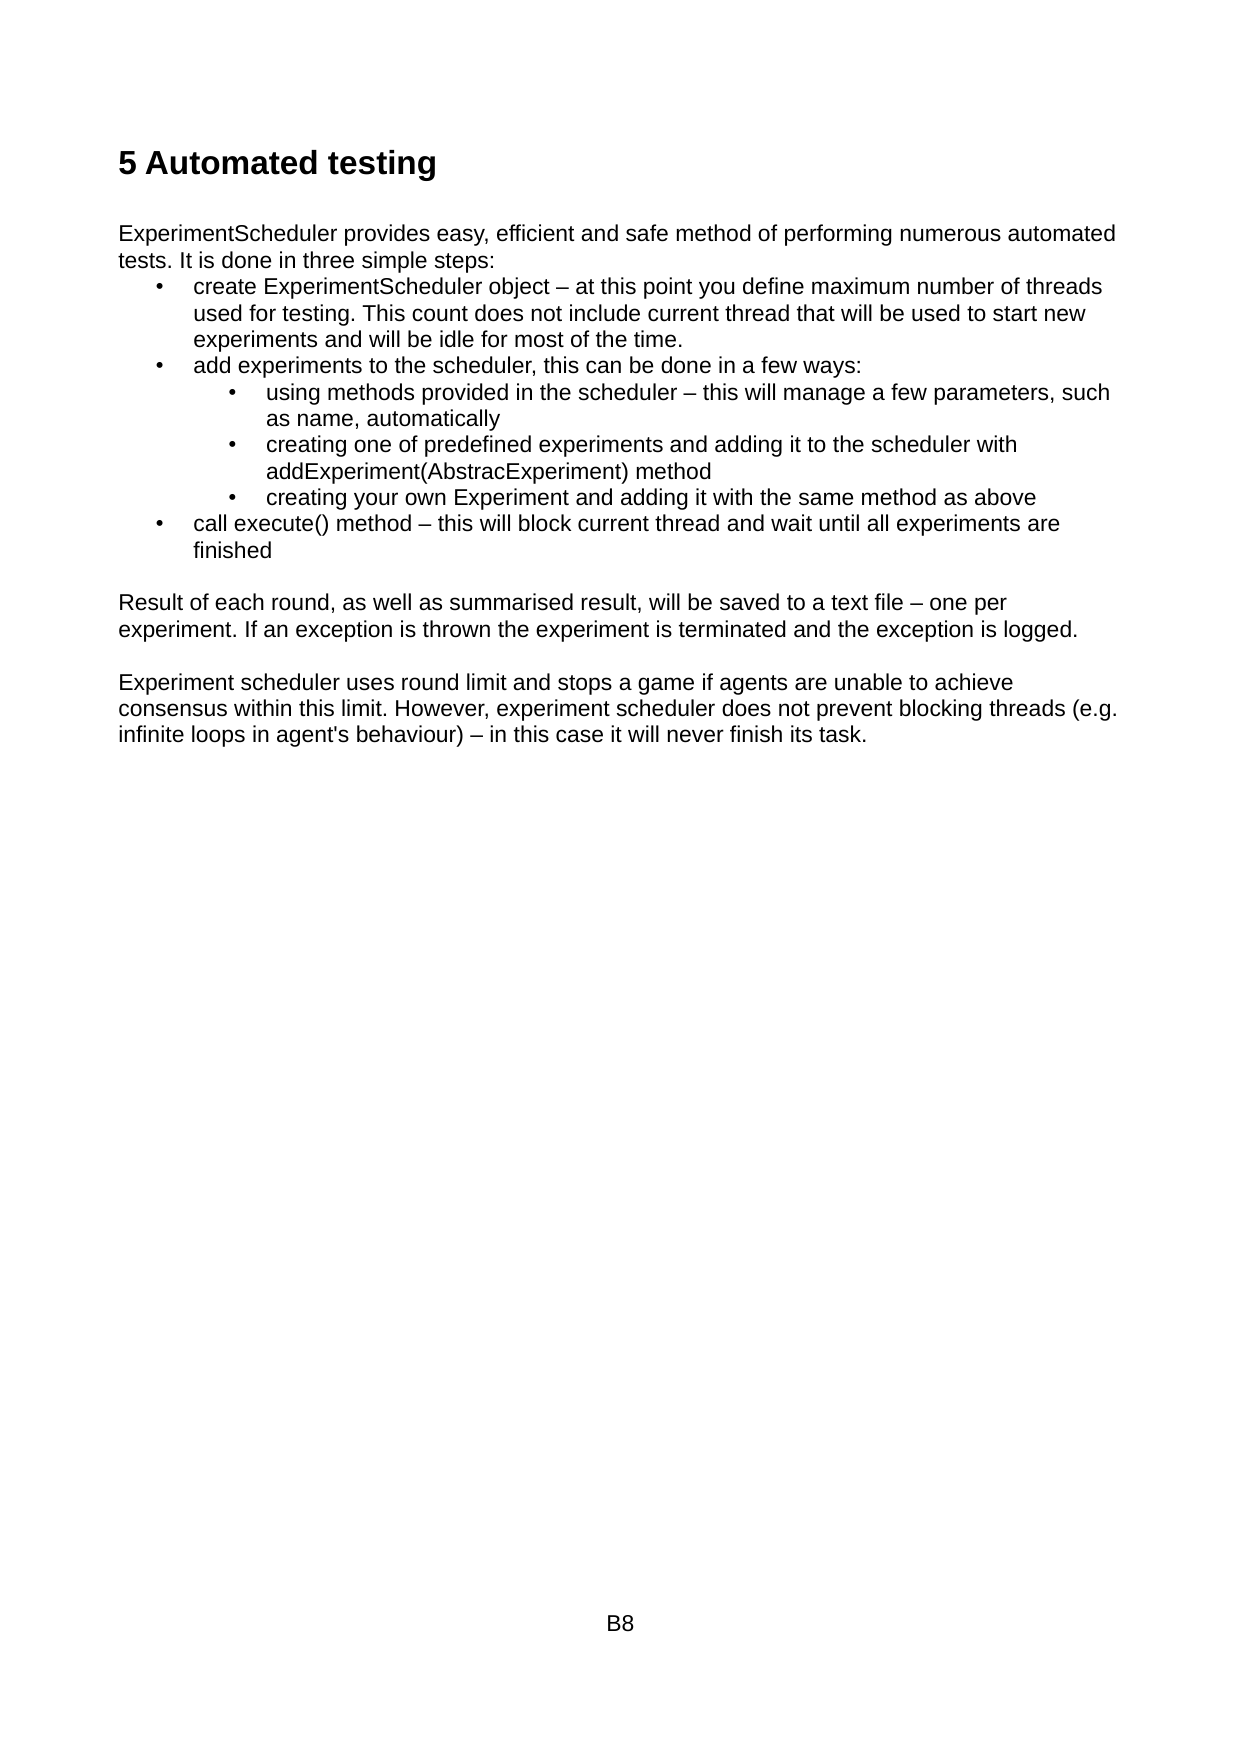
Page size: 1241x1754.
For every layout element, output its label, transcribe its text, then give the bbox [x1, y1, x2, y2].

list using methods provided in the scheduler – this will manage a few parameters, such as name, automatically [228, 378, 1122, 431]
text Result of each round, as well as summarised result, will be saved to a text file – one per experiment. If an exception is thrown the experiment is terminated and the exception is logged. [118, 589, 1122, 642]
list create ExperimentScheduler object – at this point you define maximum number of threads used for testing. This count does not include current thread that will be used to start new experiments and will be idle for most of the time. [156, 273, 1122, 352]
list creating one of predefined experiments and adding it to the scheduler with addExperiment(AbstracExperiment) method [228, 431, 1122, 484]
text ExperimentScheduler provides easy, efficient and safe method of performing numerous automated tests. It is done in three simple steps: [118, 220, 1122, 273]
list add experiments to the scheduler, this can be done in a few ways: [156, 352, 1122, 378]
list creating your own Experiment and adding it with the same method as above [228, 484, 1122, 510]
text Experiment scheduler uses round limit and stops a game if agents are unable to achieve consensus within this limit. However, experiment scheduler does not prevent blocking threads (e.g. infinite loops in agent's behaviour) – in this case it will never finish its task. [118, 668, 1122, 747]
list call execute() method – this will block current thread and wait until all experiments are finished [156, 510, 1122, 563]
subtitle 5 Automated testing [118, 143, 1122, 182]
